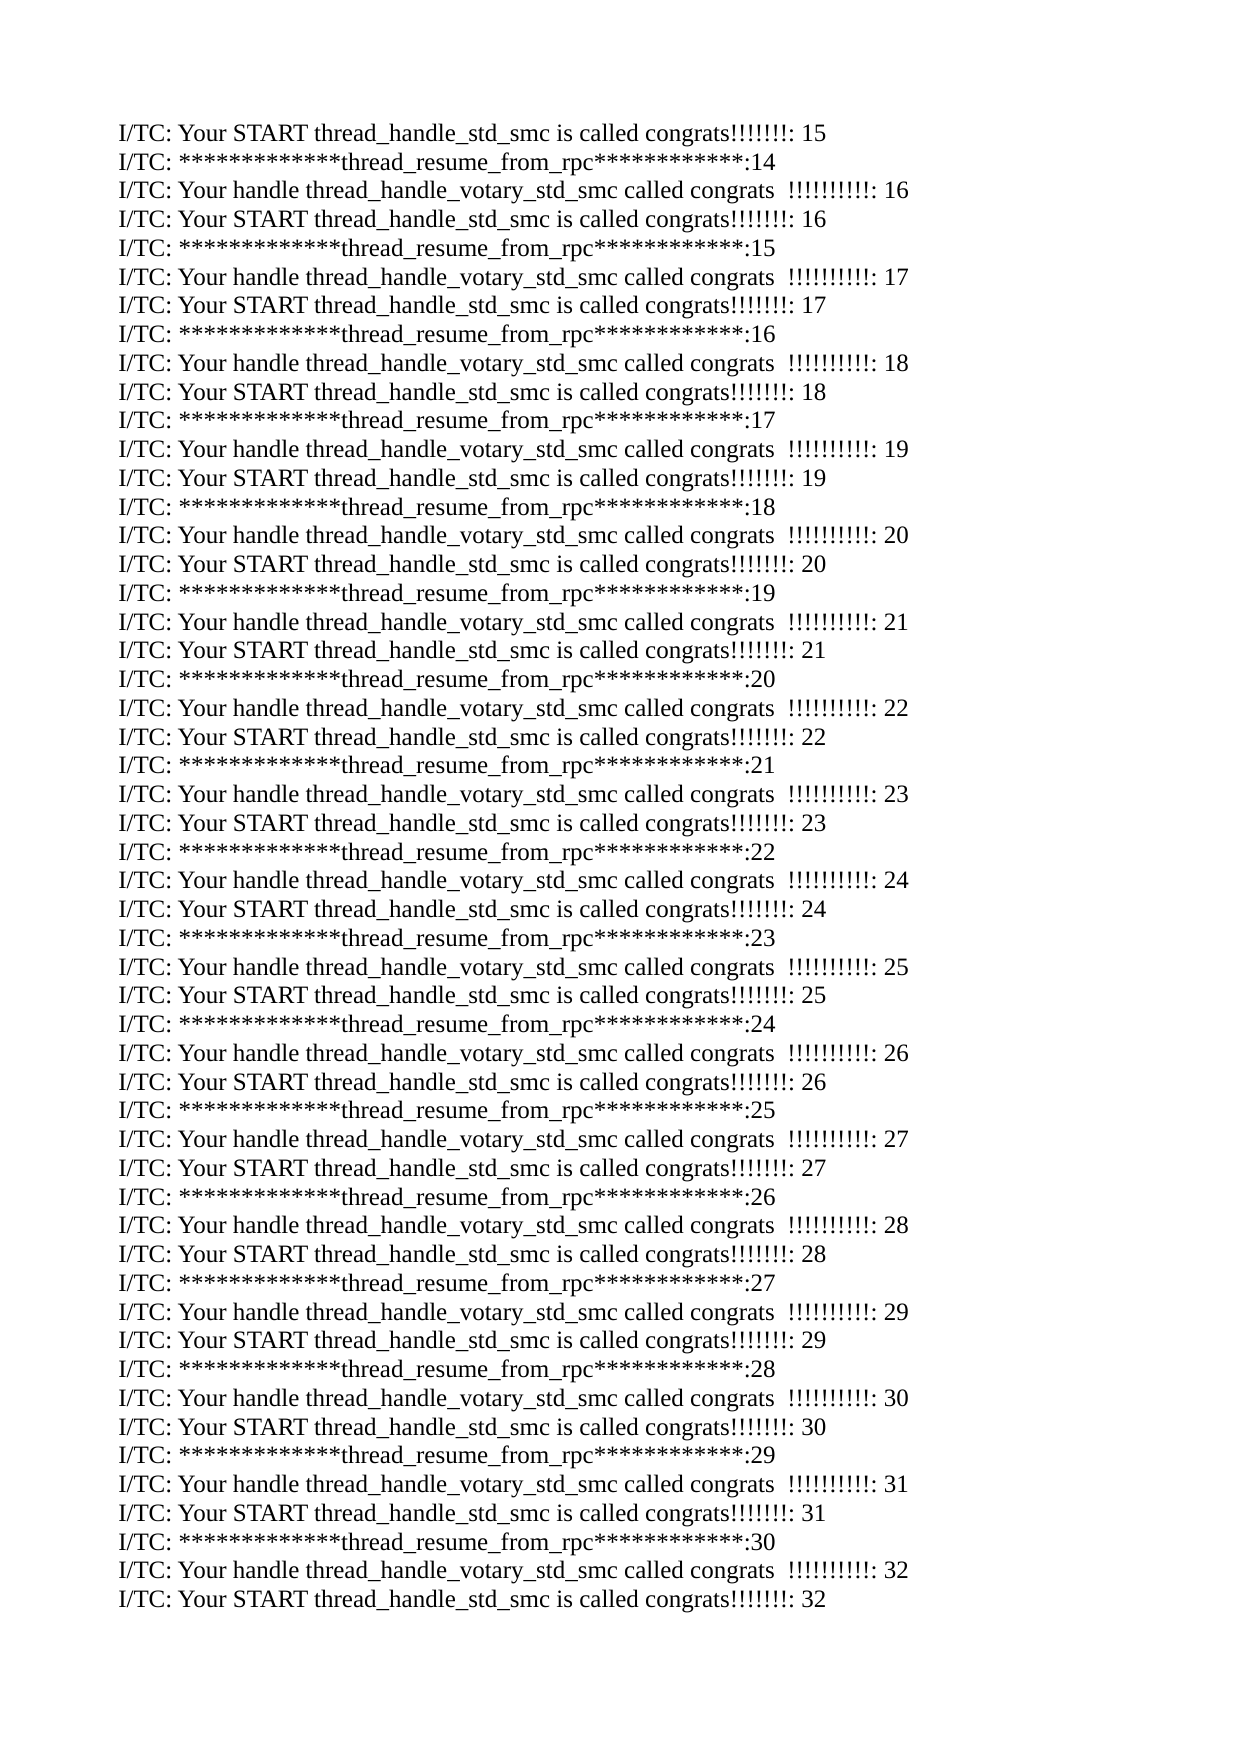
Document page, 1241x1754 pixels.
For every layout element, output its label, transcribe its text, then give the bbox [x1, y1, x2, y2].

text I/TC: Your START thread_handle_std_smc is called congrats!!!!!!!: 17 [118, 291, 1122, 319]
text I/TC: *************thread_resume_from_rpc************:22 [118, 837, 1122, 866]
text I/TC: Your START thread_handle_std_smc is called congrats!!!!!!!: 23 [118, 808, 1122, 837]
text I/TC: Your handle thread_handle_votary_std_smc called congrats !!!!!!!!!!: 19 [118, 434, 1122, 463]
text I/TC: Your START thread_handle_std_smc is called congrats!!!!!!!: 27 [118, 1153, 1122, 1182]
text I/TC: Your handle thread_handle_votary_std_smc called congrats !!!!!!!!!!: 22 [118, 693, 1122, 722]
text I/TC: Your START thread_handle_std_smc is called congrats!!!!!!!: 24 [118, 894, 1122, 923]
text I/TC: Your handle thread_handle_votary_std_smc called congrats !!!!!!!!!!: 20 [118, 521, 1122, 549]
text I/TC: Your START thread_handle_std_smc is called congrats!!!!!!!: 29 [118, 1326, 1122, 1354]
text I/TC: *************thread_resume_from_rpc************:17 [118, 406, 1122, 434]
text I/TC: Your START thread_handle_std_smc is called congrats!!!!!!!: 21 [118, 636, 1122, 664]
text I/TC: Your START thread_handle_std_smc is called congrats!!!!!!!: 26 [118, 1067, 1122, 1096]
text I/TC: *************thread_resume_from_rpc************:27 [118, 1268, 1122, 1297]
text I/TC: Your handle thread_handle_votary_std_smc called congrats !!!!!!!!!!: 30 [118, 1383, 1122, 1412]
text I/TC: Your handle thread_handle_votary_std_smc called congrats !!!!!!!!!!: 24 [118, 866, 1122, 894]
text I/TC: Your handle thread_handle_votary_std_smc called congrats !!!!!!!!!!: 17 [118, 262, 1122, 291]
text I/TC: *************thread_resume_from_rpc************:23 [118, 923, 1122, 952]
text I/TC: Your handle thread_handle_votary_std_smc called congrats !!!!!!!!!!: 25 [118, 952, 1122, 981]
text I/TC: Your START thread_handle_std_smc is called congrats!!!!!!!: 31 [118, 1498, 1122, 1527]
text I/TC: Your handle thread_handle_votary_std_smc called congrats !!!!!!!!!!: 21 [118, 607, 1122, 636]
text I/TC: Your handle thread_handle_votary_std_smc called congrats !!!!!!!!!!: 32 [118, 1556, 1122, 1584]
text I/TC: Your START thread_handle_std_smc is called congrats!!!!!!!: 16 [118, 204, 1122, 233]
text I/TC: Your handle thread_handle_votary_std_smc called congrats !!!!!!!!!!: 23 [118, 779, 1122, 808]
text I/TC: *************thread_resume_from_rpc************:25 [118, 1096, 1122, 1124]
text I/TC: Your handle thread_handle_votary_std_smc called congrats !!!!!!!!!!: 18 [118, 348, 1122, 377]
text I/TC: *************thread_resume_from_rpc************:20 [118, 664, 1122, 693]
text I/TC: Your handle thread_handle_votary_std_smc called congrats !!!!!!!!!!: 27 [118, 1124, 1122, 1153]
text I/TC: Your START thread_handle_std_smc is called congrats!!!!!!!: 18 [118, 377, 1122, 406]
text I/TC: Your START thread_handle_std_smc is called congrats!!!!!!!: 30 [118, 1412, 1122, 1441]
text I/TC: *************thread_resume_from_rpc************:19 [118, 578, 1122, 607]
text I/TC: Your START thread_handle_std_smc is called congrats!!!!!!!: 32 [118, 1584, 1122, 1613]
text I/TC: *************thread_resume_from_rpc************:30 [118, 1527, 1122, 1556]
text I/TC: Your START thread_handle_std_smc is called congrats!!!!!!!: 19 [118, 463, 1122, 492]
text I/TC: Your START thread_handle_std_smc is called congrats!!!!!!!: 15 [118, 118, 1122, 147]
text I/TC: *************thread_resume_from_rpc************:14 [118, 147, 1122, 176]
text I/TC: *************thread_resume_from_rpc************:18 [118, 492, 1122, 521]
text I/TC: *************thread_resume_from_rpc************:15 [118, 233, 1122, 262]
text I/TC: *************thread_resume_from_rpc************:21 [118, 751, 1122, 779]
text I/TC: Your handle thread_handle_votary_std_smc called congrats !!!!!!!!!!: 26 [118, 1038, 1122, 1067]
text I/TC: Your START thread_handle_std_smc is called congrats!!!!!!!: 22 [118, 722, 1122, 751]
text I/TC: *************thread_resume_from_rpc************:24 [118, 1009, 1122, 1038]
text I/TC: *************thread_resume_from_rpc************:29 [118, 1441, 1122, 1469]
text I/TC: *************thread_resume_from_rpc************:28 [118, 1354, 1122, 1383]
text I/TC: Your START thread_handle_std_smc is called congrats!!!!!!!: 20 [118, 549, 1122, 578]
text I/TC: Your handle thread_handle_votary_std_smc called congrats !!!!!!!!!!: 16 [118, 176, 1122, 204]
text I/TC: Your handle thread_handle_votary_std_smc called congrats !!!!!!!!!!: 29 [118, 1297, 1122, 1326]
text I/TC: Your START thread_handle_std_smc is called congrats!!!!!!!: 28 [118, 1239, 1122, 1268]
text I/TC: Your handle thread_handle_votary_std_smc called congrats !!!!!!!!!!: 31 [118, 1469, 1122, 1498]
text I/TC: Your START thread_handle_std_smc is called congrats!!!!!!!: 25 [118, 981, 1122, 1009]
text I/TC: *************thread_resume_from_rpc************:26 [118, 1182, 1122, 1211]
text I/TC: Your handle thread_handle_votary_std_smc called congrats !!!!!!!!!!: 28 [118, 1211, 1122, 1239]
text I/TC: *************thread_resume_from_rpc************:16 [118, 319, 1122, 348]
